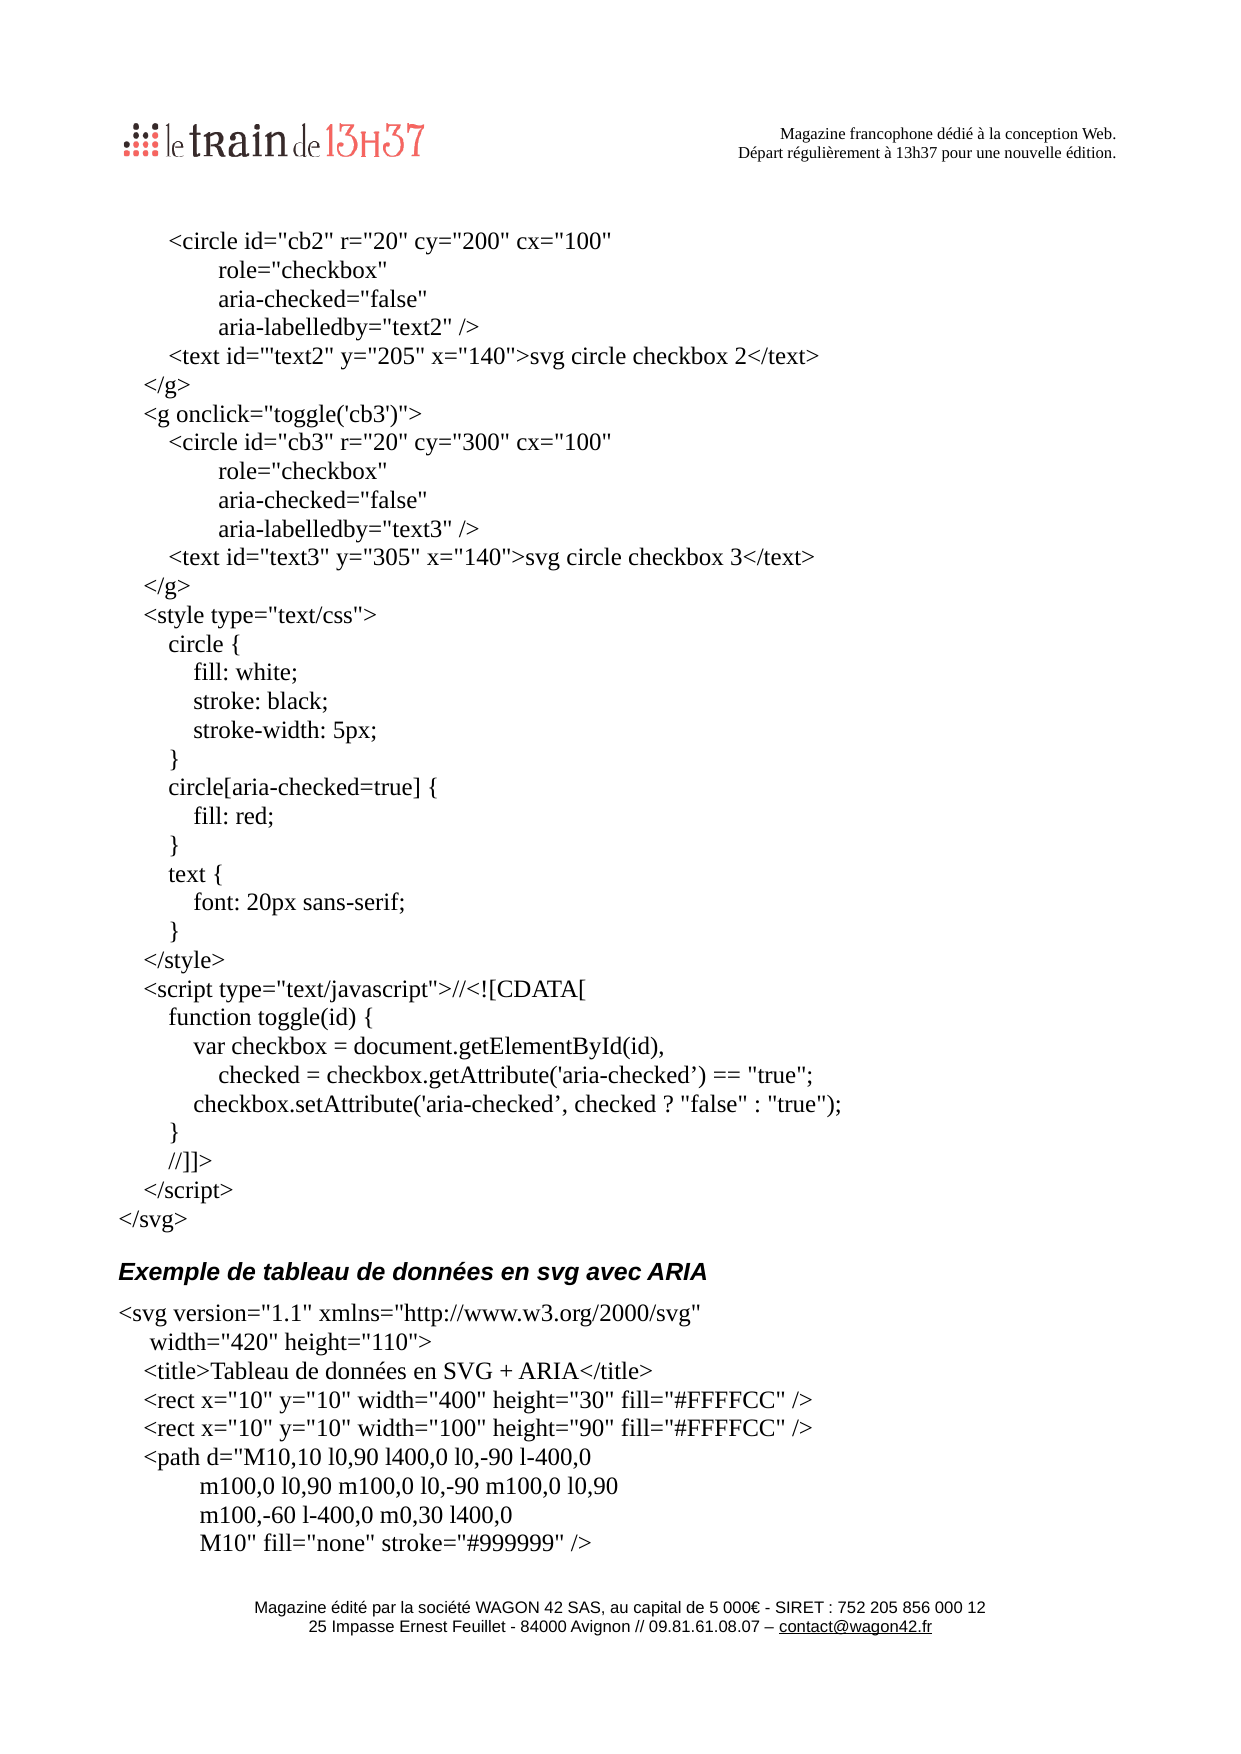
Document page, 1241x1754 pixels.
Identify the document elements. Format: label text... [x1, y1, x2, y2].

text <script type="text/javascript">//<![CDATA[ [118, 974, 1122, 1002]
text checkbox.setAttribute('aria-checked’, checked ? "false" : "true"); [118, 1089, 1122, 1117]
text fill: red; [118, 801, 1122, 830]
text } [118, 916, 1122, 945]
text //]]> [118, 1146, 1122, 1175]
text m100,0 l0,90 m100,0 l0,-90 m100,0 l0,90 [118, 1471, 1122, 1500]
text var checkbox = document.getElementById(id), [118, 1031, 1122, 1060]
text role="checkbox" [118, 456, 1122, 485]
text </g> [118, 370, 1122, 399]
text <path d="M10,10 l0,90 l400,0 l0,-90 l-400,0 [118, 1442, 1122, 1471]
text <rect x="10" y="10" width="100" height="90" fill="#FFFFCC" /> [118, 1413, 1122, 1442]
text </script> [118, 1175, 1122, 1204]
text <style type="text/css"> [118, 600, 1122, 629]
text M10" fill="none" stroke="#999999" /> [118, 1528, 1122, 1557]
text function toggle(id) { [118, 1002, 1122, 1031]
text fill: white; [118, 657, 1122, 686]
text m100,-60 l-400,0 m0,30 l400,0 [118, 1500, 1122, 1528]
text aria-labelledby="text2" /> [118, 312, 1122, 341]
text <title>Tableau de données en SVG + ARIA</title> [118, 1356, 1122, 1385]
subtitle Exemple de tableau de données en svg avec ARIA [118, 1257, 1122, 1286]
text </g> [118, 571, 1122, 600]
text <text id="text3" y="305" x="140">svg circle checkbox 3</text> [118, 542, 1122, 571]
text stroke: black; [118, 686, 1122, 715]
text </svg> [118, 1204, 1122, 1232]
text role="checkbox" [118, 255, 1122, 284]
text width="420" height="110"> [118, 1327, 1122, 1356]
text </style> [118, 945, 1122, 974]
text aria-checked="false" [118, 284, 1122, 312]
text font: 20px sans-serif; [118, 887, 1122, 916]
text } [118, 1117, 1122, 1146]
text checked = checkbox.getAttribute('aria-checked’) == "true"; [118, 1060, 1122, 1089]
text circle { [118, 629, 1122, 657]
text aria-labelledby="text3" /> [118, 514, 1122, 542]
picture [123, 123, 425, 157]
text circle[aria-checked=true] { [118, 772, 1122, 801]
text <circle id="cb3" r="20" cy="300" cx="100" [118, 427, 1122, 456]
text <text id="'text2" y="205" x="140">svg circle checkbox 2</text> [118, 341, 1122, 370]
text } [118, 744, 1122, 772]
text stroke-width: 5px; [118, 715, 1122, 744]
text aria-checked="false" [118, 485, 1122, 514]
text <circle id="cb2" r="20" cy="200" cx="100" [118, 226, 1122, 255]
text text { [118, 859, 1122, 887]
text <svg version="1.1" xmlns="http://www.w3.org/2000/svg" [118, 1298, 1122, 1327]
text <g onclick="toggle('cb3')"> [118, 399, 1122, 427]
text } [118, 830, 1122, 859]
text <rect x="10" y="10" width="400" height="30" fill="#FFFFCC" /> [118, 1385, 1122, 1413]
